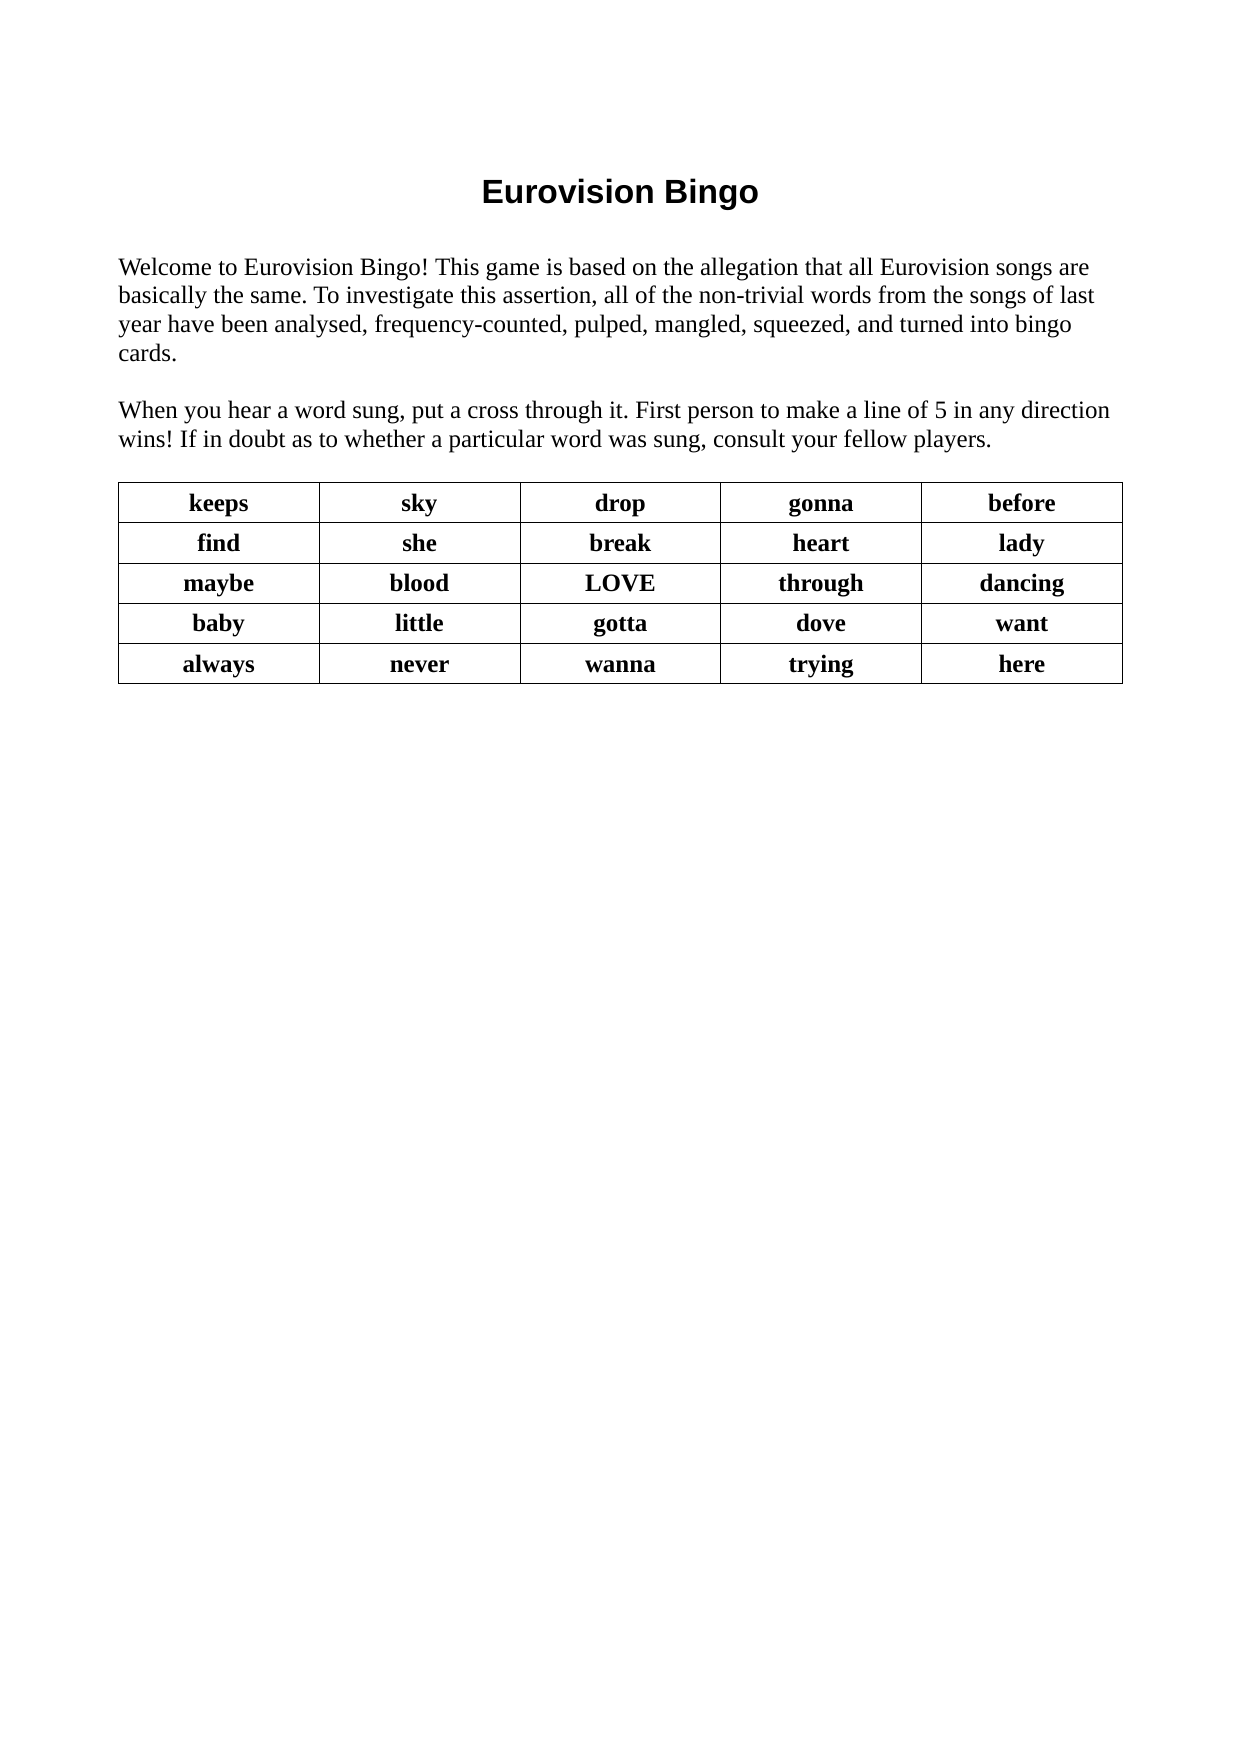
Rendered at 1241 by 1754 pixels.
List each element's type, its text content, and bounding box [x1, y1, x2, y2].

table_cell little [320, 604, 520, 643]
table_cell heart [721, 523, 921, 562]
table_cell want [922, 604, 1122, 643]
text Welcome to Eurovision Bingo! This game is based on the allegation that all Eurovision songs are basically the same. To investigate this assertion, all of the non-trivial words from the songs of last year have been analysed, frequency-counted, pulped, mangled, squeezed, and turned into bingo cards. [118, 252, 1122, 367]
table_cell she [320, 523, 520, 562]
table_cell dancing [922, 564, 1122, 603]
table_header drop [521, 483, 720, 522]
table_cell through [721, 564, 921, 603]
table_cell gotta [521, 604, 720, 643]
table_cell find [119, 523, 319, 562]
table_cell trying [721, 644, 921, 683]
table_cell blood [320, 564, 520, 603]
table_cell lady [922, 523, 1122, 562]
table_header before [922, 483, 1122, 522]
table_cell break [521, 523, 720, 562]
subtitle Eurovision Bingo [118, 172, 1122, 211]
table_header gonna [721, 483, 921, 522]
table_cell LOVE [521, 564, 720, 603]
table_cell here [922, 644, 1122, 683]
table_cell wanna [521, 644, 720, 683]
table_header keeps [119, 483, 319, 522]
table_cell maybe [119, 564, 319, 603]
table_cell always [119, 644, 319, 683]
table_cell dove [721, 604, 921, 643]
table_cell never [320, 644, 520, 683]
text When you hear a word sung, put a cross through it. First person to make a line of 5 in any direction wins! If in doubt as to whether a particular word was sung, consult your fellow players. [118, 396, 1122, 453]
table_cell baby [119, 604, 319, 643]
table_header sky [320, 483, 520, 522]
